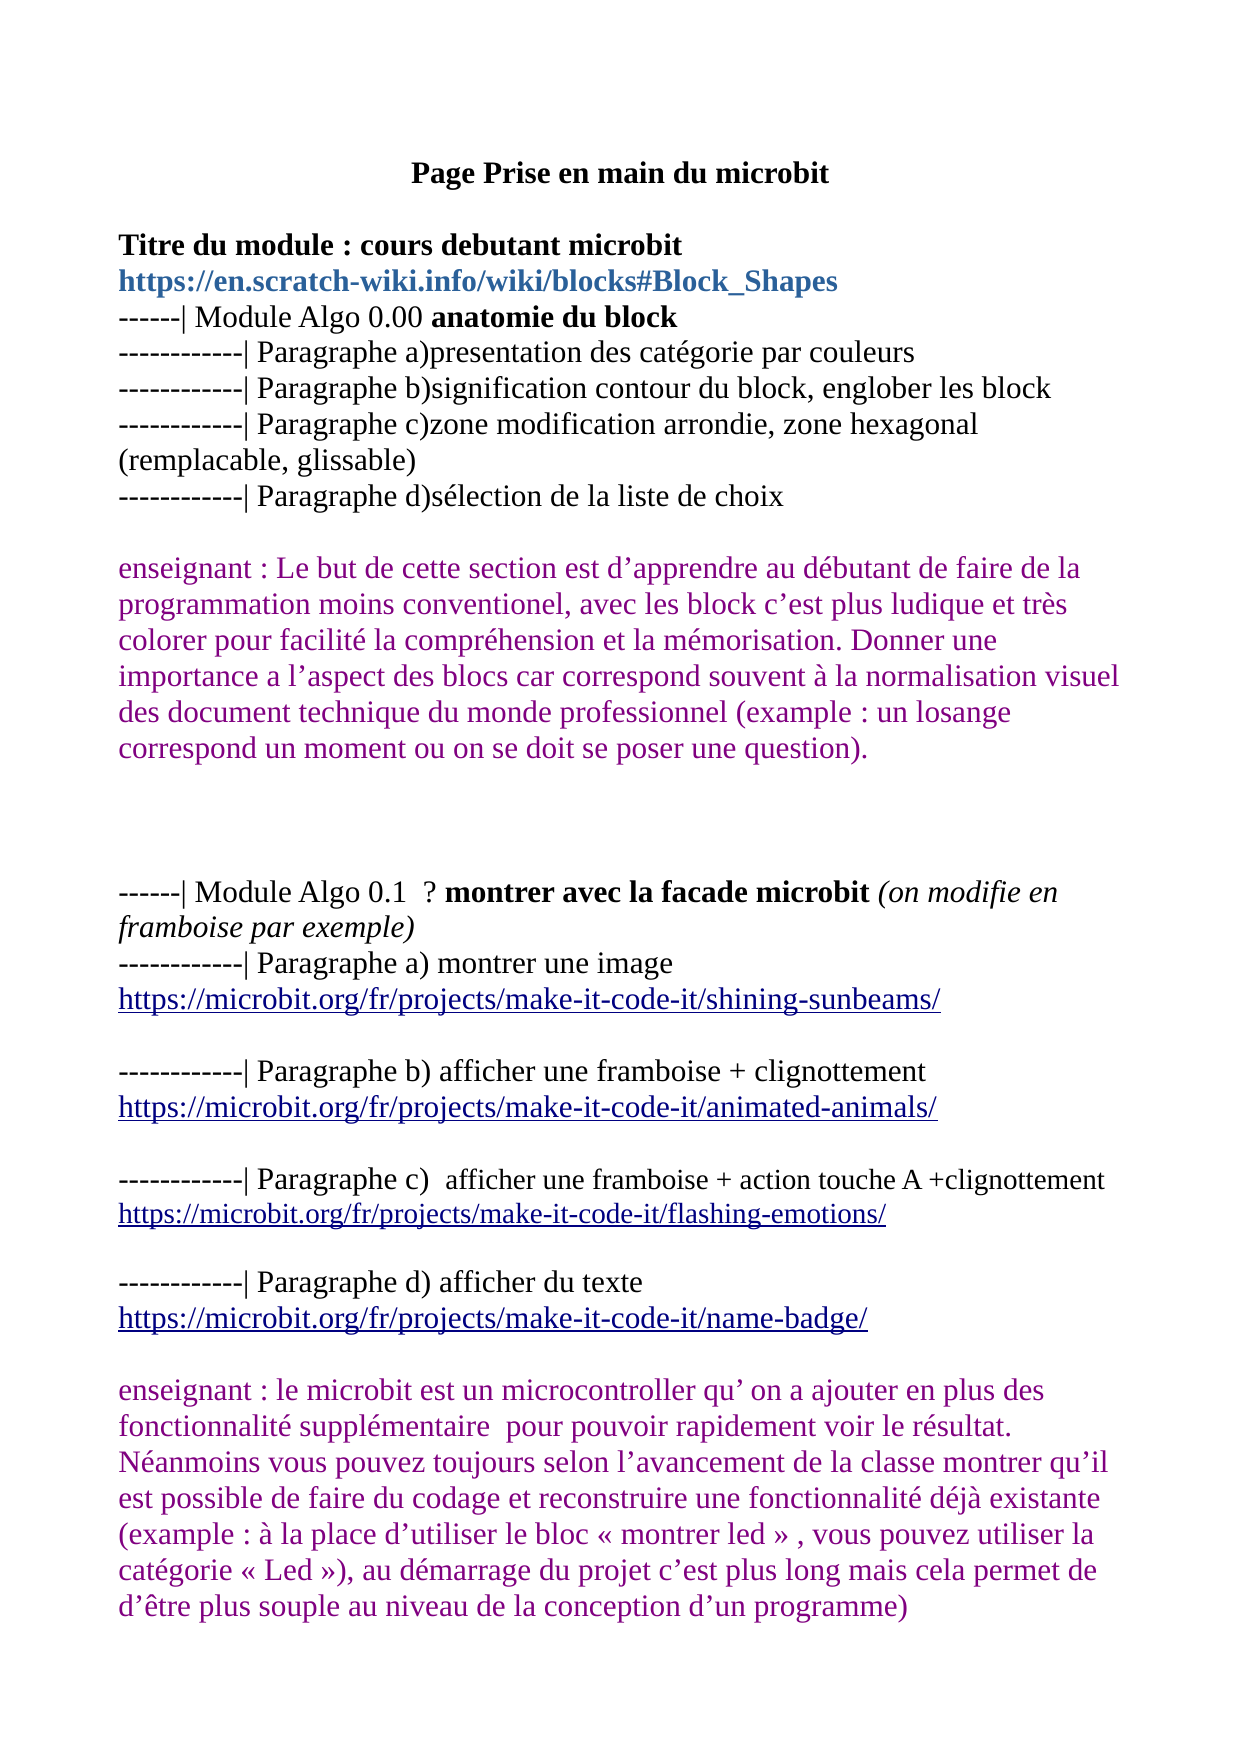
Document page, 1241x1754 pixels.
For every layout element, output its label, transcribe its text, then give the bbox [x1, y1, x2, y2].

text Page Prise en main du microbit [118, 154, 1122, 190]
text ------------| Paragraphe d)sélection de la liste de choix [118, 477, 1122, 513]
text https://microbit.org/fr/projects/make-it-code-it/name-badge/ [118, 1299, 1122, 1335]
text https://microbit.org/fr/projects/make-it-code-it/animated-animals/ [118, 1088, 1122, 1124]
text ------------| Paragraphe a)presentation des catégorie par couleurs [118, 334, 1122, 370]
text enseignant : Le but de cette section est d’apprendre au débutant de faire de la programmation moins conventionel, avec les block c’est plus ludique et très colorer pour facilité la compréhension et la mémorisation. Donner une importance a l’aspect des blocs car correspond souvent à la normalisation visuel des document technique du monde professionnel (example : un losange correspond un moment ou on se doit se poser une question). [118, 549, 1122, 765]
text ------| Module Algo 0.1 ? montrer avec la facade microbit (on modifie en framboise par exemple) [118, 873, 1122, 945]
text ------------| Paragraphe d) afficher du texte [118, 1263, 1122, 1299]
text ------------| Paragraphe b) afficher une framboise + clignottement [118, 1052, 1122, 1088]
text enseignant : le microbit est un microcontroller qu’ on a ajouter en plus des fonctionnalité supplémentaire pour pouvoir rapidement voir le résultat. Néanmoins vous pouvez toujours selon l’avancement de la classe montrer qu’il est possible de faire du codage et reconstruire une fonctionnalité déjà existante (example : à la place d’utiliser le bloc « montrer led » , vous pouvez utiliser la catégorie « Led »), au démarrage du projet c’est plus long mais cela permet de d’être plus souple au niveau de la conception d’un programme) [118, 1371, 1122, 1623]
text Titre du module : cours debutant microbit [118, 226, 1122, 262]
text https://en.scratch-wiki.info/wiki/blocks#Block_Shapes [118, 262, 1122, 298]
text ------| Module Algo 0.00 anatomie du block [118, 298, 1122, 334]
text ------------| Paragraphe a) montrer une image https://microbit.org/fr/projects/make-it-code-it/shining-sunbeams/ [118, 945, 1122, 1017]
text ------------| Paragraphe c) afficher une framboise + action touche A +clignottement [118, 1160, 1122, 1196]
text https://microbit.org/fr/projects/make-it-code-it/flashing-emotions/ [118, 1196, 1122, 1230]
text ------------| Paragraphe c)zone modification arrondie, zone hexagonal (remplacable, glissable) [118, 406, 1122, 477]
text ------------| Paragraphe b)signification contour du block, englober les block [118, 370, 1122, 406]
